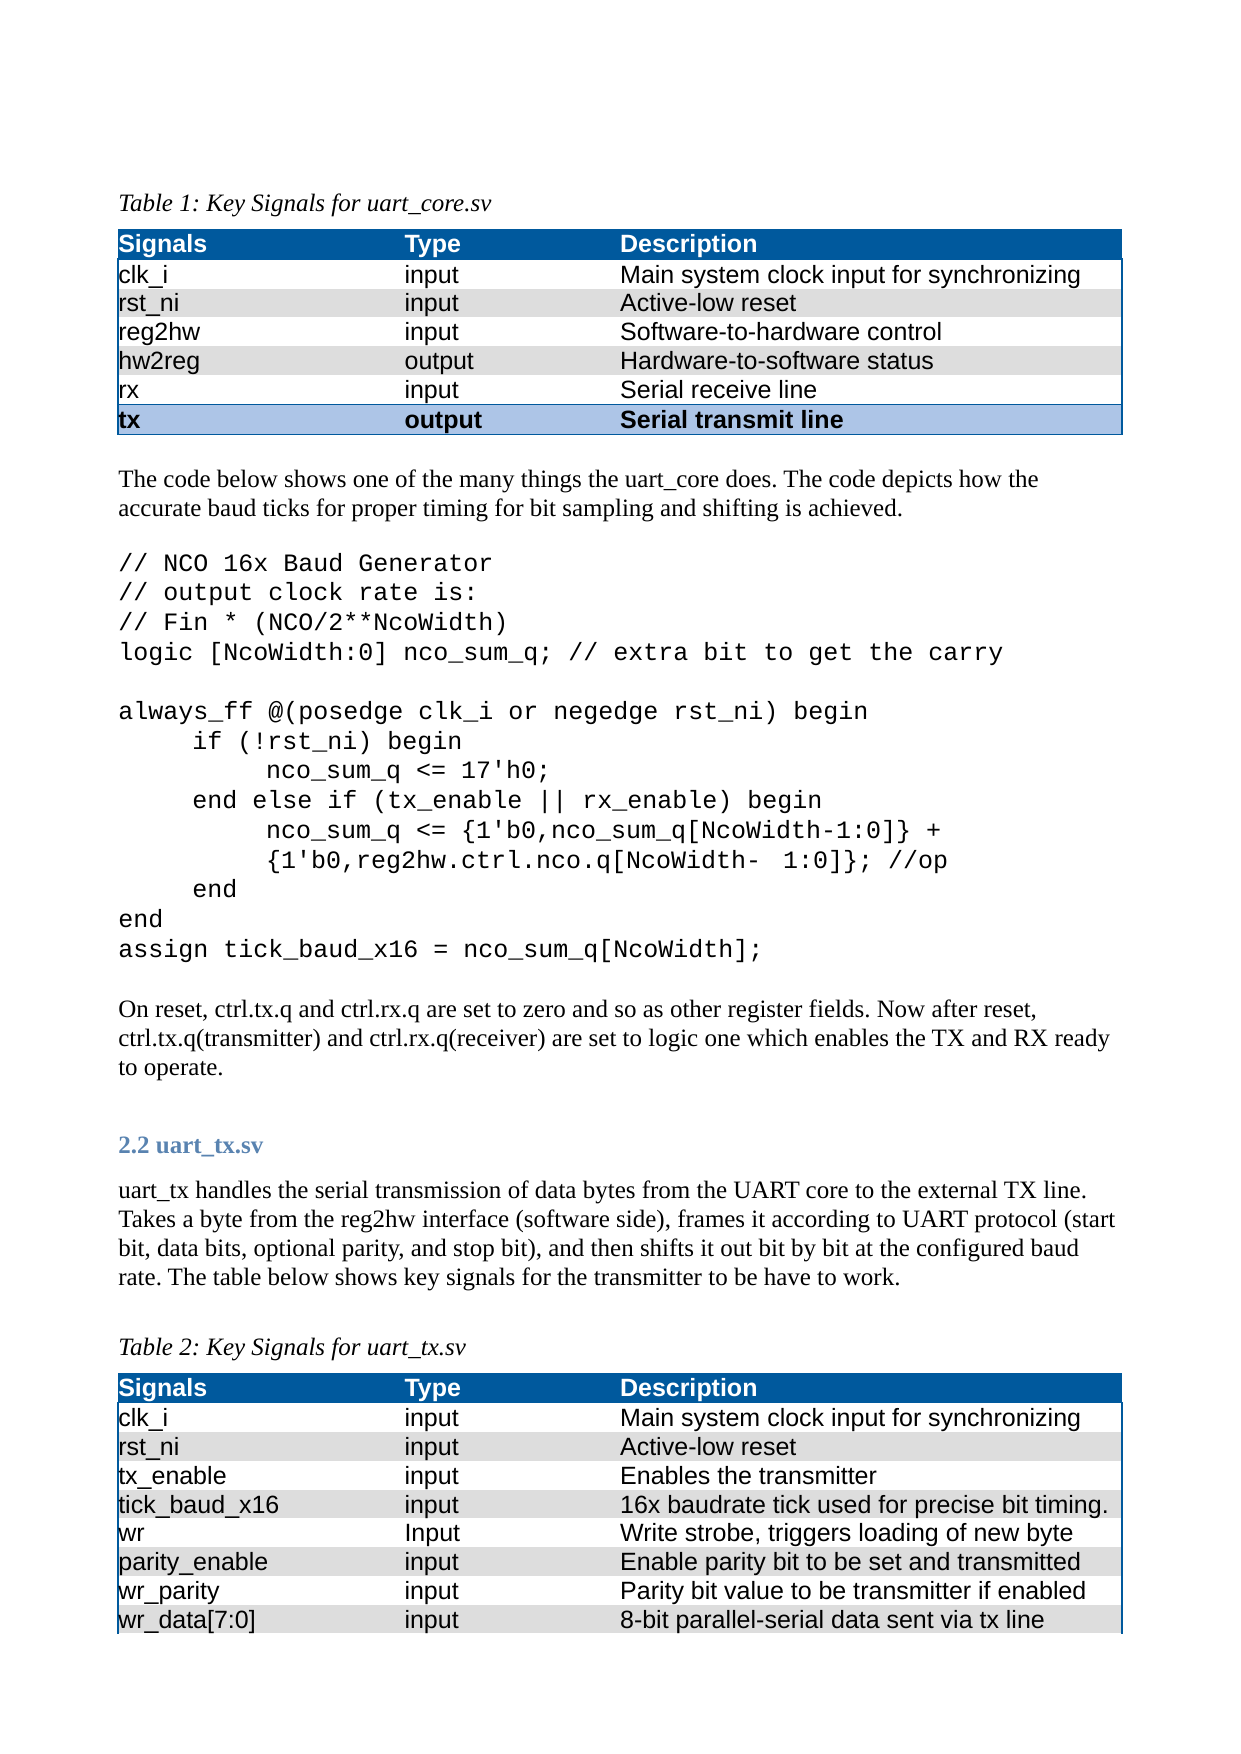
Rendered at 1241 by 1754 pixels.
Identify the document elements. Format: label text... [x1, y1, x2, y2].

text // NCO 16x Baud Generator [118, 550, 1122, 579]
table_cell Parity bit value to be transmitter if enabled [620, 1576, 1121, 1605]
table_header Description [620, 229, 1122, 258]
table_cell clk_i [119, 260, 404, 288]
table_cell 8-bit parallel-serial data sent via tx line [620, 1605, 1121, 1633]
table_cell tx [119, 405, 404, 434]
table_cell Main system clock input for synchronizing [620, 1403, 1121, 1432]
text nco_sum_q <= 17'h0; [118, 757, 1122, 786]
table_cell rx [119, 375, 404, 403]
table_cell tick_baud_x16 [119, 1490, 404, 1518]
table_cell Serial transmit line [620, 405, 1121, 434]
table_header Description [620, 1373, 1122, 1402]
table_cell rst_ni [119, 289, 404, 317]
table_header Type [404, 229, 620, 258]
text logic [NcoWidth:0] nco_sum_q; // extra bit to get the carry [118, 638, 1122, 668]
text end else if (tx_enable || rx_enable) begin [118, 786, 1122, 816]
table_cell Main system clock input for synchronizing [620, 260, 1121, 288]
table_cell wr_parity [119, 1576, 404, 1605]
text nco_sum_q <= {1'b0,nco_sum_q[NcoWidth-1:0]} + [118, 816, 1122, 846]
table_cell Active-low reset [620, 1432, 1121, 1461]
table_header Signals [118, 229, 404, 258]
table_cell Write strobe, triggers loading of new byte [620, 1519, 1121, 1547]
list uart_tx handles the serial transmission of data bytes from the UART core to the external TX line. Takes a byte from the reg2hw interface (software side), frames it according to UART protocol (start bit, data bits, optional parity, and stop bit), and then shifts it out bit by bit at the configured baud rate. The table below shows key signals for the transmitter to be have to work. [118, 1176, 1122, 1291]
table_cell parity_enable [119, 1547, 404, 1576]
table_cell tx_enable [119, 1461, 404, 1490]
text // Fin * (NCO/2**NcoWidth) [118, 608, 1122, 638]
table_cell Software-to-hardware control [620, 317, 1121, 346]
table_header Signals [118, 1373, 404, 1402]
table_cell input [404, 1605, 620, 1633]
table_cell input [404, 317, 620, 346]
table_cell Enable parity bit to be set and transmitted [620, 1547, 1121, 1576]
table_cell input [404, 289, 620, 317]
table_cell input [404, 1403, 620, 1432]
text The code below shows one of the many things the uart_core does. The code depicts how the accurate baud ticks for proper timing for bit sampling and shifting is achieved. [118, 464, 1122, 522]
table_cell wr [119, 1519, 404, 1547]
text end [118, 876, 1122, 905]
text if (!rst_ni) begin [118, 727, 1122, 757]
text Table 1: Key Signals for uart_core.sv [118, 188, 1122, 217]
text always_ff @(posedge clk_i or negedge rst_ni) begin [118, 697, 1122, 727]
table_cell input [404, 1490, 620, 1518]
text {1'b0,reg2hw.ctrl.nco.q[NcoWidth- 1:0]}; //op [118, 846, 1122, 876]
text // output clock rate is: [118, 579, 1122, 608]
table_cell Hardware-to-software status [620, 346, 1121, 375]
table_cell input [404, 1432, 620, 1461]
table_cell wr_data[7:0] [119, 1605, 404, 1633]
table_cell input [404, 260, 620, 288]
table_cell output [404, 346, 620, 375]
text assign tick_baud_x16 = nco_sum_q[NcoWidth]; [118, 935, 1122, 964]
text end [118, 905, 1122, 935]
text On reset, ctrl.tx.q and ctrl.rx.q are set to zero and so as other register fields. Now after reset, ctrl.tx.q(transmitter) and ctrl.rx.q(receiver) are set to logic one which enables the TX and RX ready to operate. [118, 994, 1122, 1081]
table_cell Serial receive line [620, 375, 1121, 403]
table_header Type [404, 1373, 620, 1402]
table_cell reg2hw [119, 317, 404, 346]
table_cell 16x baudrate tick used for precise bit timing. [620, 1490, 1121, 1518]
table_cell input [404, 1461, 620, 1490]
table_cell Enables the transmitter [620, 1461, 1121, 1490]
table_cell input [404, 1576, 620, 1605]
table_cell Active-low reset [620, 289, 1121, 317]
table_cell output [404, 405, 620, 434]
table_cell input [404, 1547, 620, 1576]
subtitle 2.2 uart_tx.sv [118, 1130, 1122, 1159]
table_cell rst_ni [119, 1432, 404, 1461]
table_cell Input [404, 1519, 620, 1547]
text Table 2: Key Signals for uart_tx.sv [118, 1332, 1122, 1361]
table_cell hw2reg [119, 346, 404, 375]
table_cell input [404, 375, 620, 403]
table_cell clk_i [119, 1403, 404, 1432]
